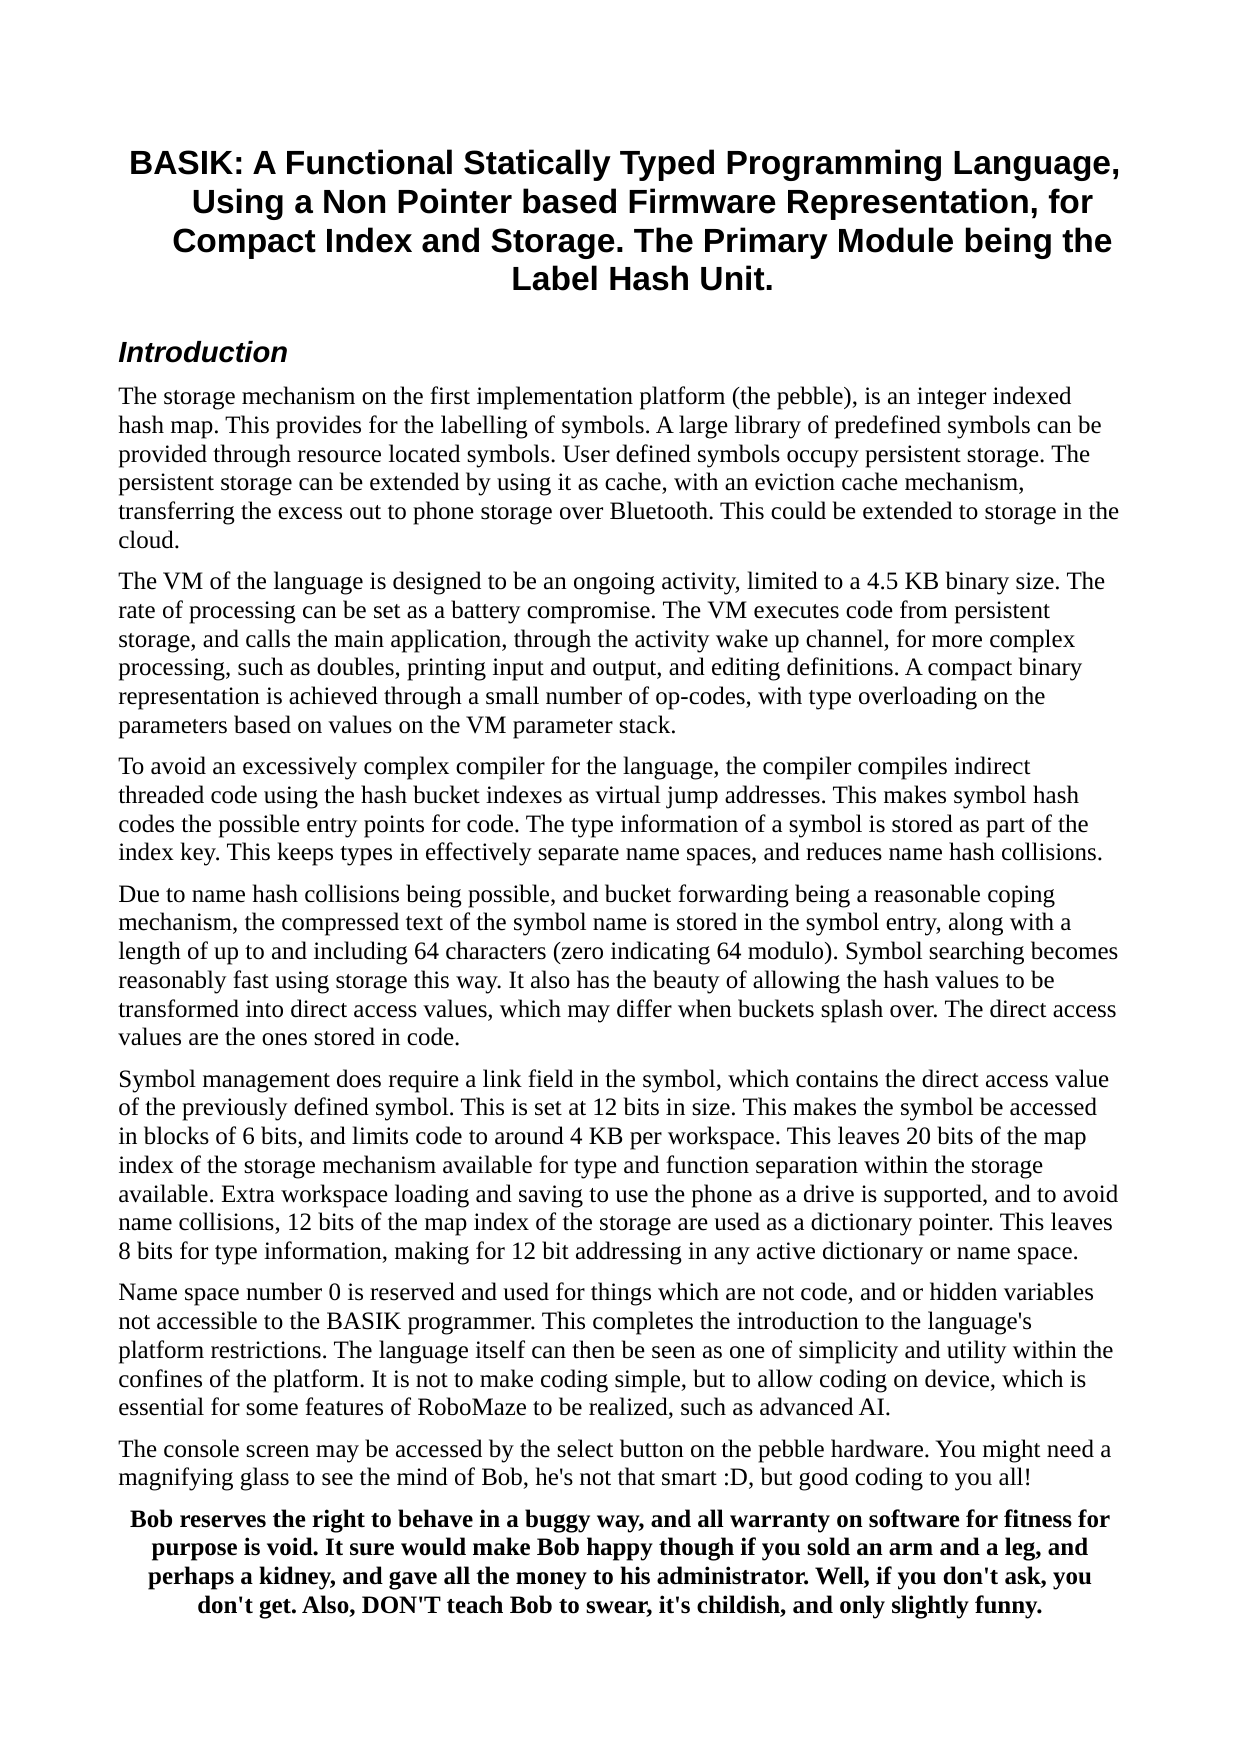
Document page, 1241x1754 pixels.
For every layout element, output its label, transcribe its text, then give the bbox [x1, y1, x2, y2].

text Due to name hash collisions being possible, and bucket forwarding being a reasonable coping mechanism, the compressed text of the symbol name is stored in the symbol entry, along with a length of up to and including 64 characters (zero indicating 64 modulo). Symbol searching becomes reasonably fast using storage this way. It also has the beauty of allowing the hash values to be transformed into direct access values, which may differ when buckets splash over. The direct access values are the ones stored in code. [118, 879, 1122, 1051]
text To avoid an excessively complex compiler for the language, the compiler compiles indirect threaded code using the hash bucket indexes as virtual jump addresses. This makes symbol hash codes the possible entry points for code. The type information of a symbol is stored as part of the index key. This keeps types in effectively separate name spaces, and reduces name hash collisions. [118, 751, 1122, 866]
text The VM of the language is designed to be an ongoing activity, limited to a 4.5 KB binary size. The rate of processing can be set as a battery compromise. The VM executes code from persistent storage, and calls the main application, through the activity wake up channel, for more complex processing, such as doubles, printing input and output, and editing definitions. A compact binary representation is achieved through a small number of op-codes, with type overloading on the parameters based on values on the VM parameter stack. [118, 566, 1122, 739]
subtitle BASIK: A Functional Statically Typed Programming Language, Using a Non Pointer based Firmware Representation, for Compact Index and Storage. The Primary Module being the Label Hash Unit. [118, 143, 1122, 298]
subtitle Introduction [118, 335, 1122, 369]
text The console screen may be accessed by the select button on the pebble hardware. You might need a magnifying glass to see the mind of Bob, he's not that smart :D, but good coding to you all! [118, 1434, 1122, 1491]
text Name space number 0 is reserved and used for things which are not code, and or hidden variables not accessible to the BASIK programmer. This completes the introduction to the language's platform restrictions. The language itself can then be seen as one of simplicity and utility within the confines of the platform. It is not to make coding simple, but to allow coding on device, which is essential for some features of RoboMaze to be realized, such as advanced AI. [118, 1277, 1122, 1421]
text Bob reserves the right to behave in a buggy way, and all warranty on software for fitness for purpose is void. It sure would make Bob happy though if you sold an arm and a leg, and perhaps a kidney, and gave all the money to his administrator. Well, if you don't ask, you don't get. Also, DON'T teach Bob to swear, it's childish, and only slightly funny. [118, 1504, 1122, 1619]
text The storage mechanism on the first implementation platform (the pebble), is an integer indexed hash map. This provides for the labelling of symbols. A large library of predefined symbols can be provided through resource located symbols. User defined symbols occupy persistent storage. The persistent storage can be extended by using it as cache, with an eviction cache mechanism, transferring the excess out to phone storage over Bluetooth. This could be extended to storage in the cloud. [118, 381, 1122, 554]
text Symbol management does require a link field in the symbol, which contains the direct access value of the previously defined symbol. This is set at 12 bits in size. This makes the symbol be accessed in blocks of 6 bits, and limits code to around 4 KB per workspace. This leaves 20 bits of the map index of the storage mechanism available for type and function separation within the storage available. Extra workspace loading and saving to use the phone as a drive is supported, and to avoid name collisions, 12 bits of the map index of the storage are used as a dictionary pointer. This leaves 8 bits for type information, making for 12 bit addressing in any active dictionary or name space. [118, 1064, 1122, 1265]
